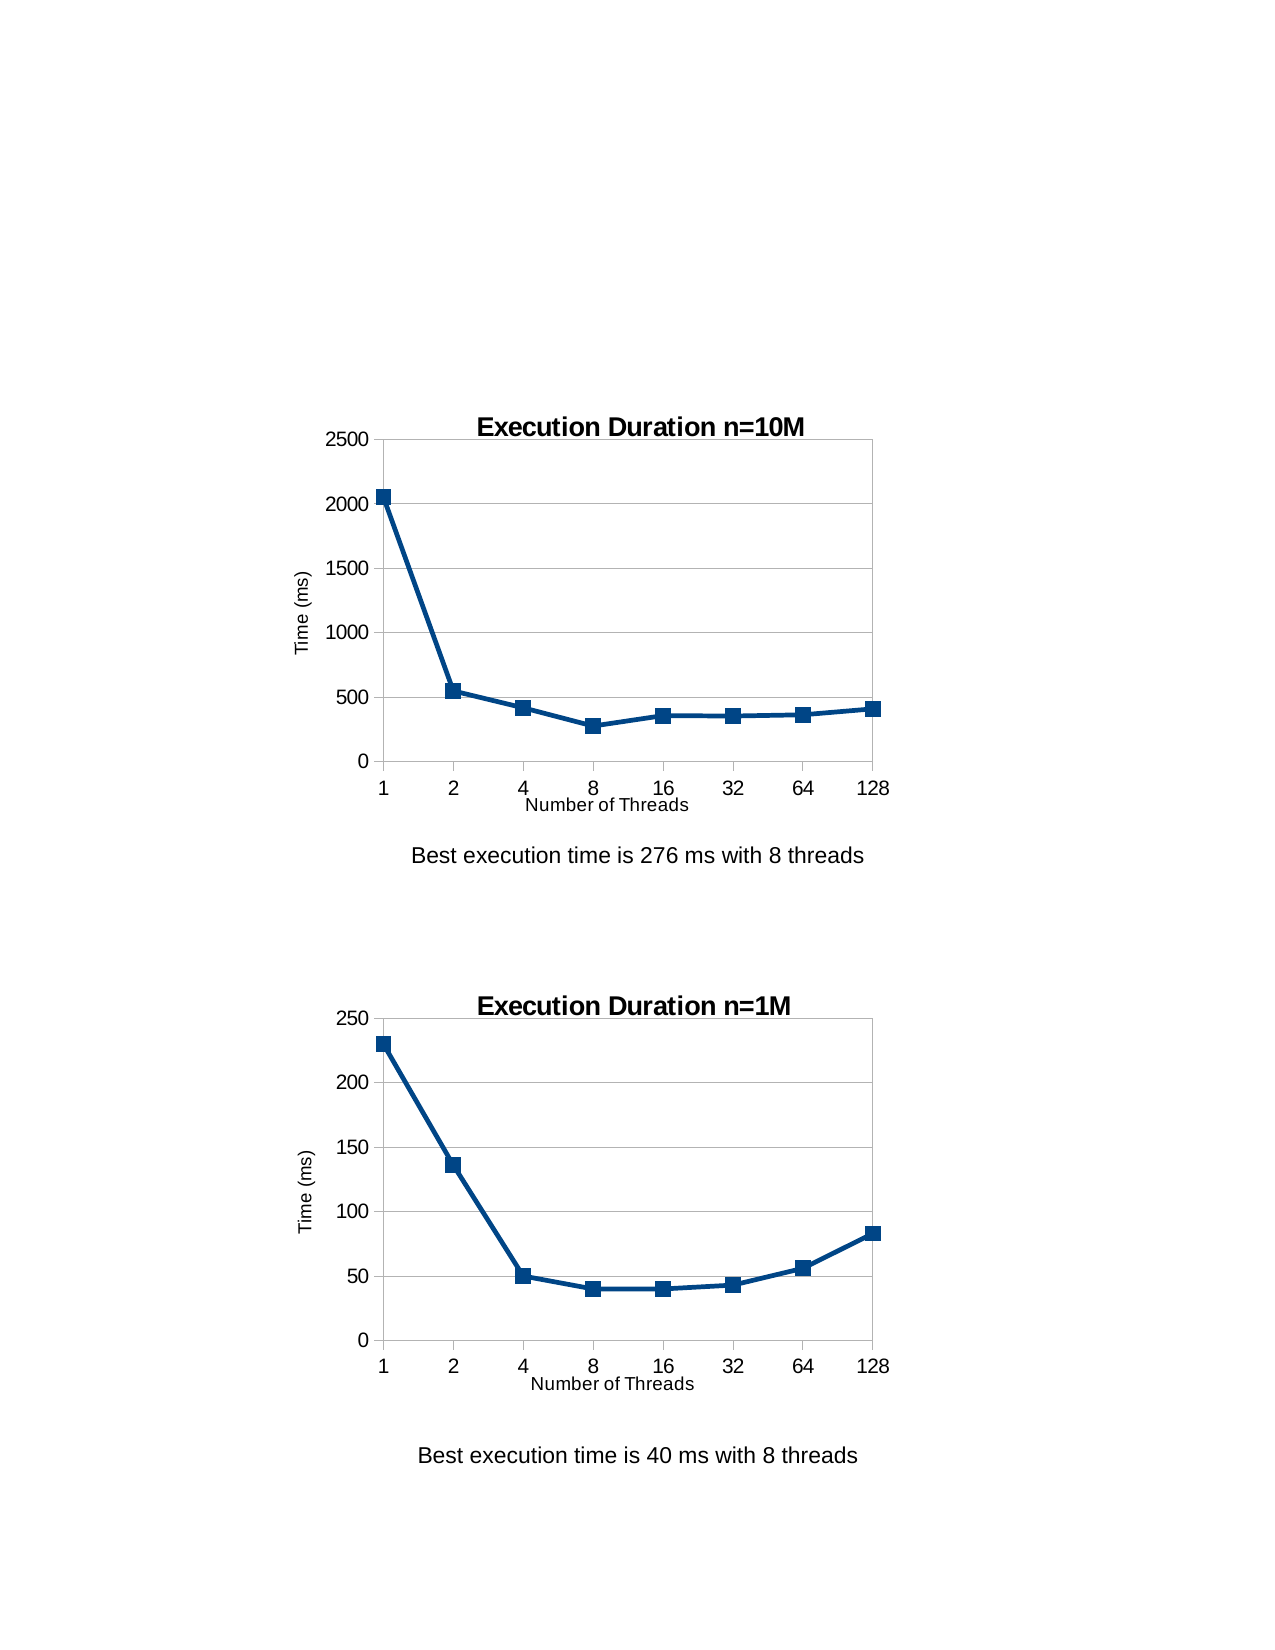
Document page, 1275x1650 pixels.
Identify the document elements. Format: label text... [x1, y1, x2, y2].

text Best execution time is 276 ms with 8 threads [150, 842, 1125, 868]
text Best execution time is 40 ms with 8 threads [150, 1442, 1125, 1468]
